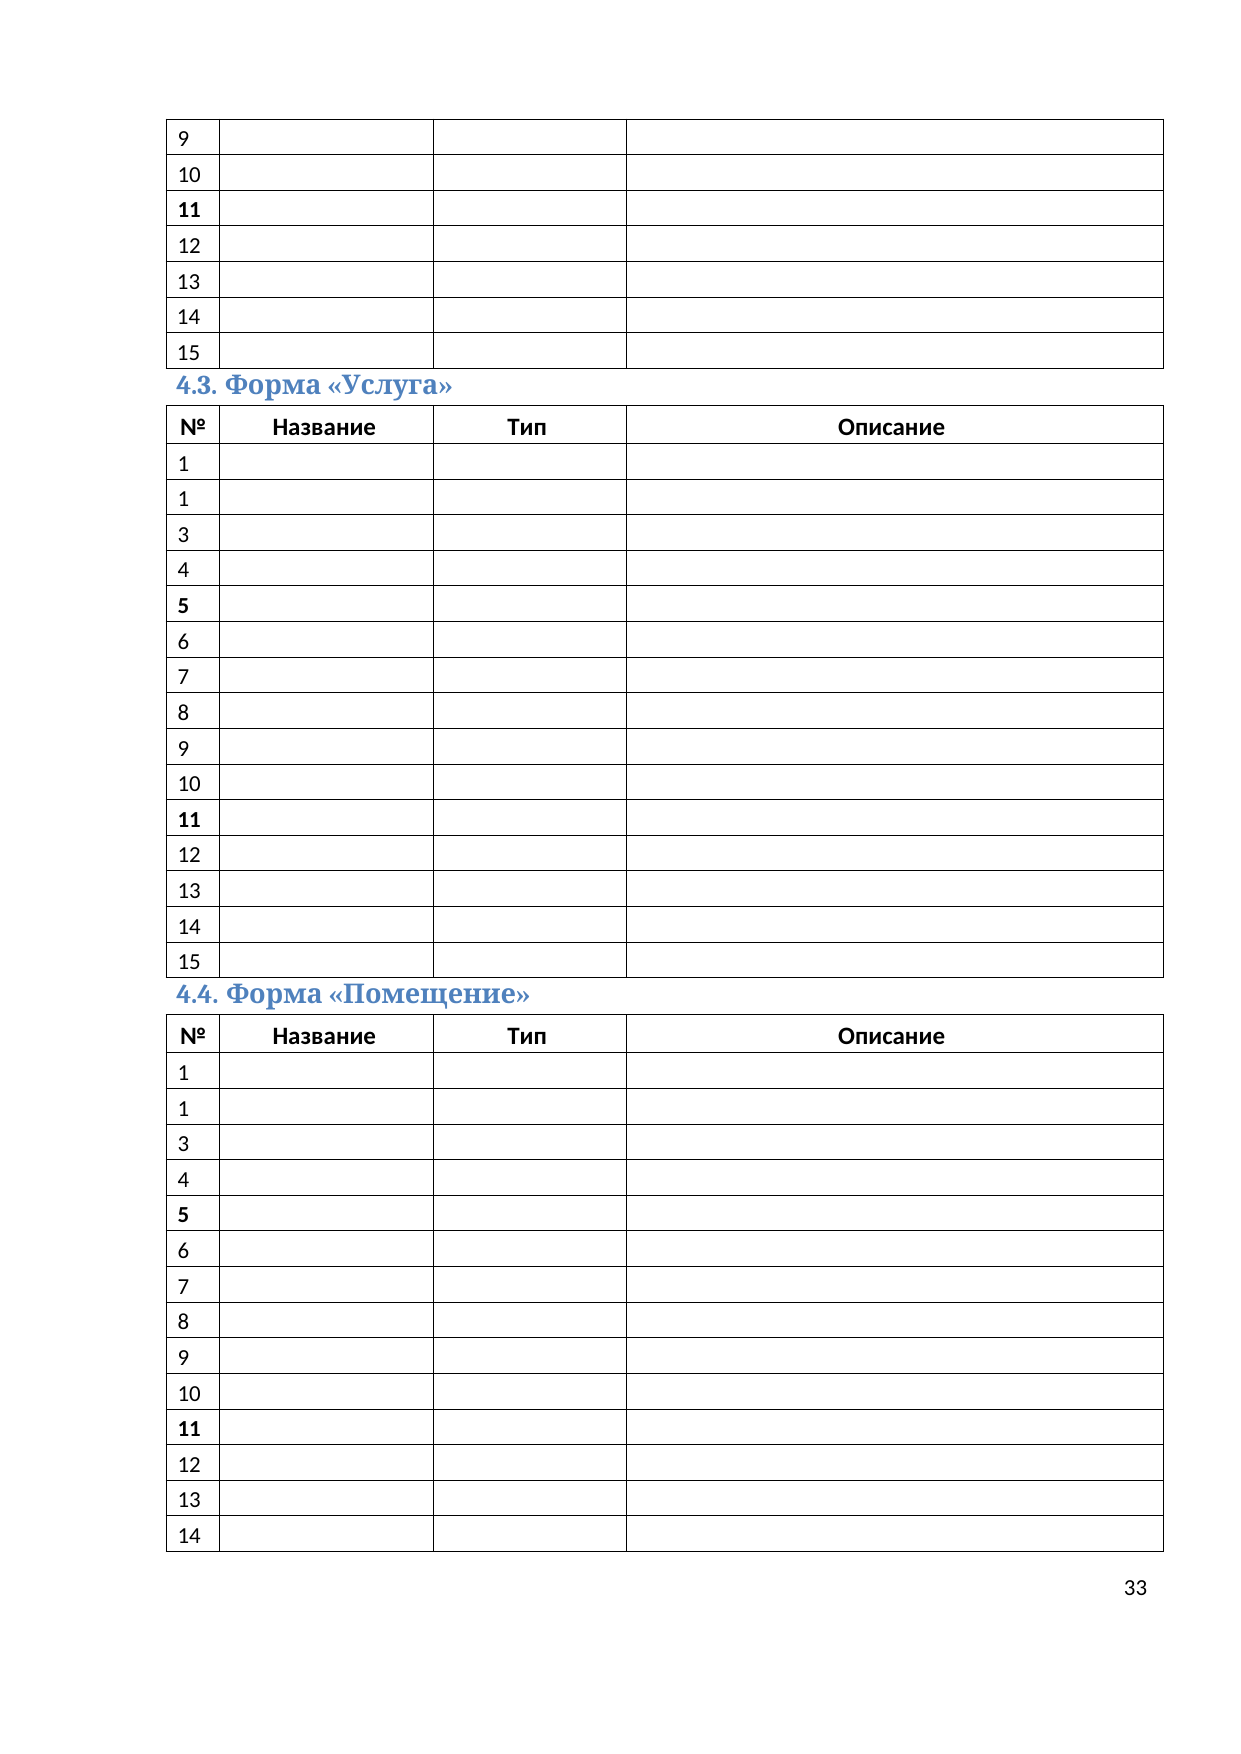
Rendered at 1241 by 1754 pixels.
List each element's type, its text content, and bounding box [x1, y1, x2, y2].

table_cell [434, 515, 626, 550]
table_cell [434, 1303, 626, 1337]
table_header Название [220, 1015, 433, 1052]
table_cell [220, 658, 433, 692]
table_cell [220, 262, 433, 297]
table_cell [434, 333, 626, 368]
table_cell [220, 444, 433, 478]
table_cell 1 [167, 1089, 219, 1123]
table_cell 14 [167, 907, 219, 942]
table_cell [220, 191, 433, 225]
table_cell [434, 943, 626, 977]
table_cell 10 [167, 1374, 219, 1408]
table_cell [434, 1053, 626, 1088]
table_cell 3 [167, 1125, 219, 1159]
table_cell 12 [167, 836, 219, 870]
table_cell 10 [167, 155, 219, 190]
table_cell 10 [167, 765, 219, 799]
table_cell 15 [167, 333, 219, 368]
table_cell [627, 1303, 1163, 1337]
table_cell 1 [167, 480, 219, 514]
table_cell 6 [167, 622, 219, 657]
table_cell 14 [167, 1516, 219, 1551]
table_cell [627, 226, 1163, 261]
table_cell [220, 120, 433, 154]
table_header № [167, 1015, 219, 1052]
table_cell [627, 1410, 1163, 1444]
table_cell [434, 1231, 626, 1266]
table_cell [627, 1516, 1163, 1551]
table_cell 14 [167, 298, 219, 332]
table_cell [220, 480, 433, 514]
table_cell [220, 1481, 433, 1515]
table_cell [220, 622, 433, 657]
table_cell 13 [167, 262, 219, 297]
table_cell 13 [167, 1481, 219, 1515]
table_cell [434, 444, 626, 478]
table_cell [434, 658, 626, 692]
table_cell [627, 1231, 1163, 1266]
table_cell [220, 515, 433, 550]
table_cell 9 [167, 1338, 219, 1373]
subtitle 4.4. Форма «Помещение» [176, 978, 1152, 1011]
table_cell [627, 333, 1163, 368]
table_cell [220, 298, 433, 332]
table_cell [434, 1267, 626, 1302]
table_cell [220, 1125, 433, 1159]
table_cell [627, 1338, 1163, 1373]
table_cell [627, 658, 1163, 692]
table_cell [627, 1481, 1163, 1515]
table_cell [220, 1231, 433, 1266]
table_cell [434, 907, 626, 942]
table_header Описание [627, 406, 1163, 443]
table_cell 12 [167, 226, 219, 261]
table_cell [627, 298, 1163, 332]
table_cell [627, 262, 1163, 297]
subtitle 4.3. Форма «Услуга» [176, 369, 1152, 401]
table_cell [434, 262, 626, 297]
table_cell [220, 1338, 433, 1373]
table_cell [627, 1053, 1163, 1088]
table_cell 1 [167, 1053, 219, 1088]
table_cell 5 [167, 1196, 219, 1230]
table_cell [434, 622, 626, 657]
table_cell [434, 1089, 626, 1123]
table_cell [434, 1374, 626, 1408]
table_cell [627, 800, 1163, 835]
table_cell [220, 871, 433, 906]
table_cell [434, 586, 626, 621]
table_cell 12 [167, 1445, 219, 1480]
table_cell [220, 765, 433, 799]
table_cell [220, 1303, 433, 1337]
table_cell [434, 191, 626, 225]
table_cell [627, 622, 1163, 657]
table_cell [627, 1445, 1163, 1480]
table_cell [627, 120, 1163, 154]
table_cell [220, 693, 433, 728]
table_cell [220, 800, 433, 835]
table_cell [434, 120, 626, 154]
table_cell [220, 1196, 433, 1230]
table_cell [434, 1125, 626, 1159]
table_header Название [220, 406, 433, 443]
table_cell [434, 1338, 626, 1373]
table_cell [220, 551, 433, 585]
table_cell 8 [167, 693, 219, 728]
table_cell [627, 765, 1163, 799]
table_cell [220, 1089, 433, 1123]
table_cell [434, 871, 626, 906]
table_cell [220, 836, 433, 870]
table_cell [627, 1374, 1163, 1408]
table_cell 4 [167, 551, 219, 585]
table_cell 7 [167, 658, 219, 692]
table_cell [434, 1196, 626, 1230]
table_cell [434, 693, 626, 728]
table_cell [220, 729, 433, 763]
table_cell [434, 1410, 626, 1444]
table_cell [434, 1516, 626, 1551]
table_cell [627, 1089, 1163, 1123]
table_cell [434, 729, 626, 763]
table_cell [627, 943, 1163, 977]
table_cell [220, 586, 433, 621]
table_cell [220, 943, 433, 977]
table_cell [434, 298, 626, 332]
table_cell [627, 586, 1163, 621]
table_cell 11 [167, 191, 219, 225]
table_cell [220, 1445, 433, 1480]
table_cell [220, 1516, 433, 1551]
table_cell [627, 515, 1163, 550]
table_cell 13 [167, 871, 219, 906]
table_cell [220, 1267, 433, 1302]
table_cell 8 [167, 1303, 219, 1337]
table_cell 9 [167, 120, 219, 154]
table_cell [627, 444, 1163, 478]
table_cell 6 [167, 1231, 219, 1266]
table_cell [434, 551, 626, 585]
table_cell [220, 1053, 433, 1088]
table_cell 5 [167, 586, 219, 621]
table_cell [220, 155, 433, 190]
table_cell [627, 480, 1163, 514]
table_cell 1 [167, 444, 219, 478]
table_cell [627, 1160, 1163, 1195]
table_cell [627, 155, 1163, 190]
table_cell [220, 226, 433, 261]
table_cell [627, 191, 1163, 225]
table_cell [220, 333, 433, 368]
table_header Тип [434, 406, 626, 443]
table_cell 11 [167, 1410, 219, 1444]
table_cell [627, 693, 1163, 728]
table_cell 7 [167, 1267, 219, 1302]
table_cell [627, 729, 1163, 763]
table_cell [434, 800, 626, 835]
table_cell [627, 551, 1163, 585]
table_cell [434, 1481, 626, 1515]
table_cell [627, 836, 1163, 870]
table_header № [167, 406, 219, 443]
table_cell [434, 765, 626, 799]
table_cell 4 [167, 1160, 219, 1195]
table_cell [220, 907, 433, 942]
table_cell [434, 226, 626, 261]
table_header Описание [627, 1015, 1163, 1052]
table_cell 11 [167, 800, 219, 835]
table_cell [627, 907, 1163, 942]
table_cell [220, 1374, 433, 1408]
table_cell [627, 1125, 1163, 1159]
table_cell [627, 1267, 1163, 1302]
table_cell [434, 480, 626, 514]
table_cell 3 [167, 515, 219, 550]
table_cell [627, 1196, 1163, 1230]
table_cell 15 [167, 943, 219, 977]
table_cell [434, 1160, 626, 1195]
table_cell [220, 1410, 433, 1444]
table_cell [434, 155, 626, 190]
table_cell [434, 1445, 626, 1480]
table_cell [220, 1160, 433, 1195]
table_cell 9 [167, 729, 219, 763]
table_cell [434, 836, 626, 870]
table_header Тип [434, 1015, 626, 1052]
table_cell [627, 871, 1163, 906]
